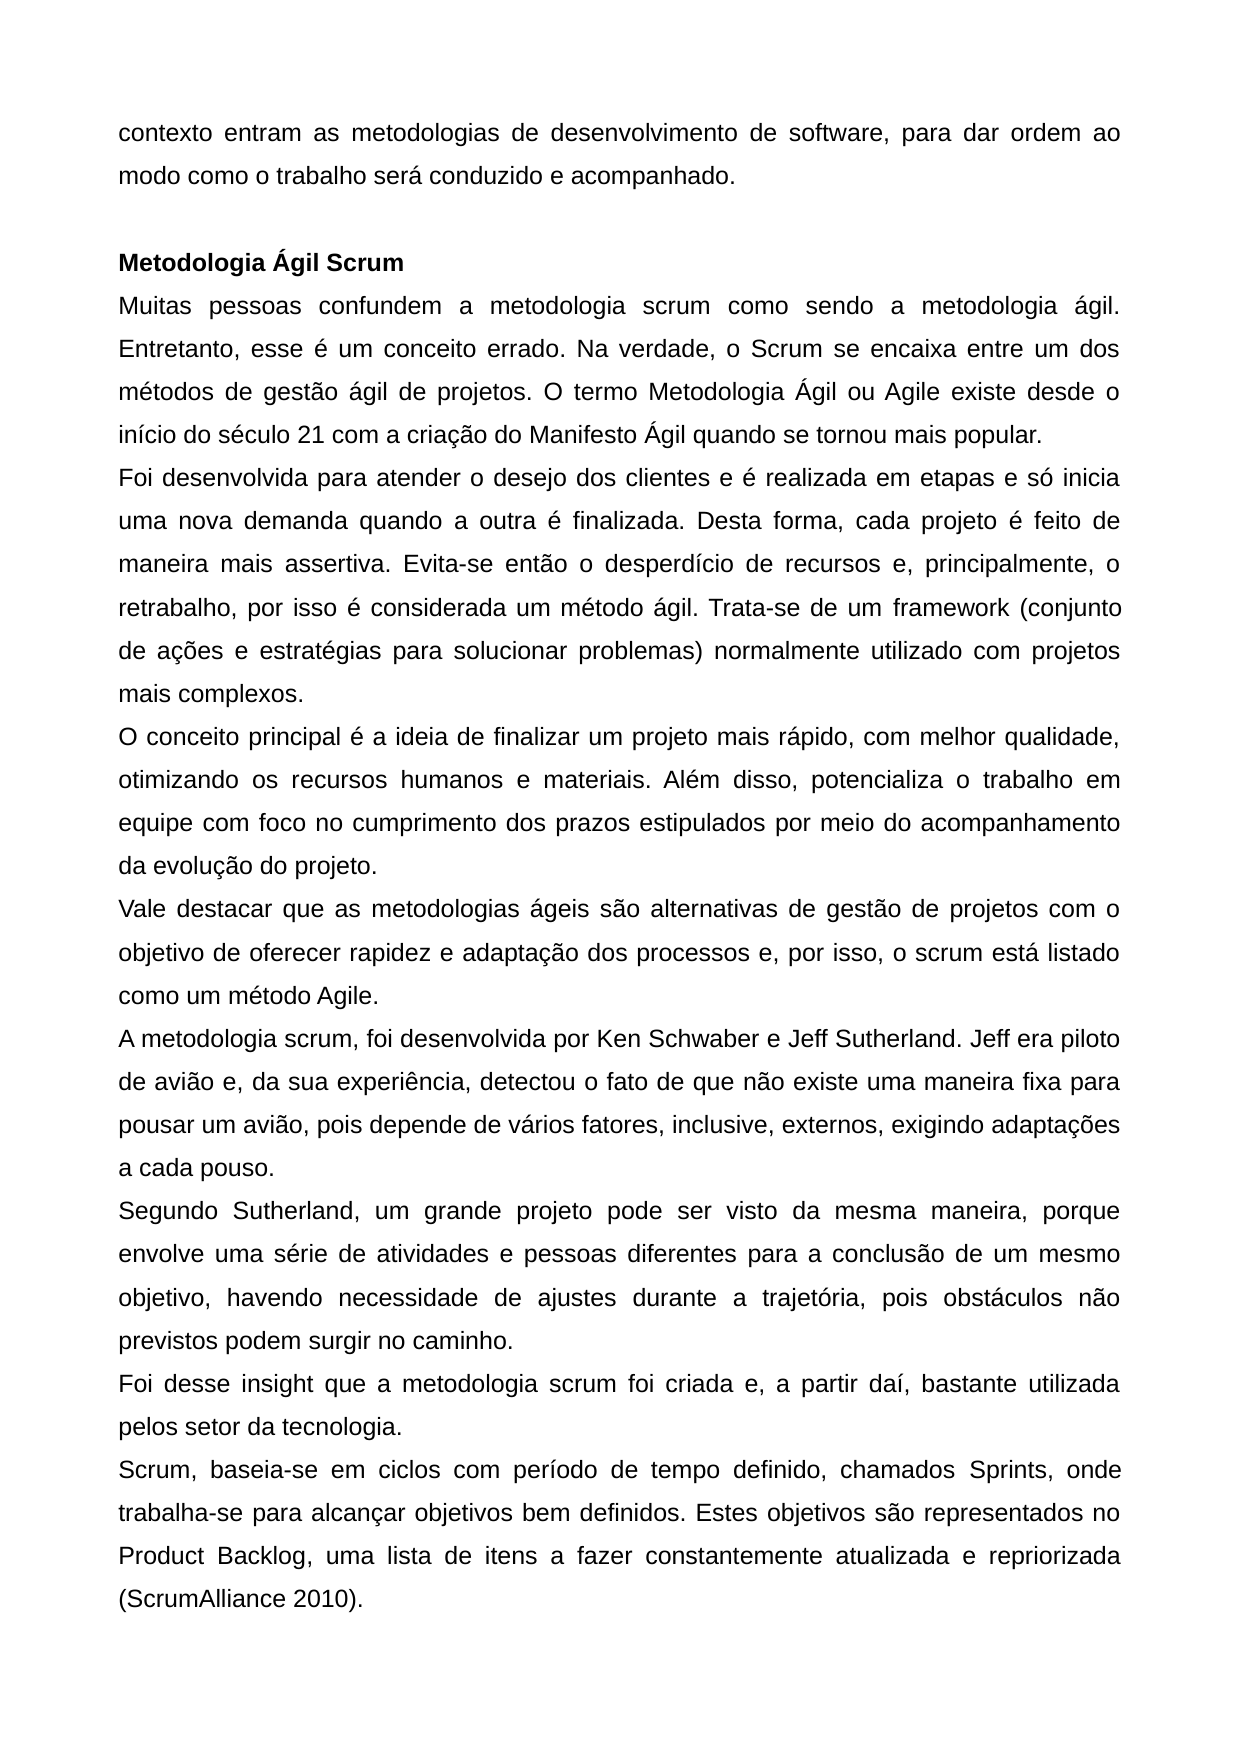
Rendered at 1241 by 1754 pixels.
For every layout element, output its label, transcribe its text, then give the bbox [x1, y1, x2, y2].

text Metodologia Ágil Scrum [118, 247, 1122, 276]
text Vale destacar que as metodologias ágeis são alternativas de gestão de projetos com o objetivo de oferecer rapidez e adaptação dos processos e, por isso, o scrum está listado como um método Agile. [118, 894, 1122, 1009]
text Foi desse insight que a metodologia scrum foi criada e, a partir daí, bastante utilizada pelos setor da tecnologia. [118, 1369, 1122, 1441]
text Foi desenvolvida para atender o desejo dos clientes e é realizada em etapas e só inicia uma nova demanda quando a outra é finalizada. Desta forma, cada projeto é feito de maneira mais assertiva. Evita-se então o desperdício de recursos e, principalmente, o retrabalho, por isso é considerada um método ágil. Trata-se de um framework (conjunto de ações e estratégias para solucionar problemas) normalmente utilizado com projetos mais complexos. [118, 463, 1122, 707]
text contexto entram as metodologias de desenvolvimento de software, para dar ordem ao modo como o trabalho será conduzido e acompanhado. [118, 118, 1122, 190]
text Segundo Sutherland, um grande projeto pode ser visto da mesma maneira, porque envolve uma série de atividades e pessoas diferentes para a conclusão de um mesmo objetivo, havendo necessidade de ajustes durante a trajetória, pois obstáculos não previstos podem surgir no caminho. [118, 1196, 1122, 1354]
text A metodologia scrum, foi desenvolvida por Ken Schwaber e Jeff Sutherland. Jeff era piloto de avião e, da sua experiência, detectou o fato de que não existe uma maneira fixa para pousar um avião, pois depende de vários fatores, inclusive, externos, exigindo adaptações a cada pouso. [118, 1024, 1122, 1182]
text Muitas pessoas confundem a metodologia scrum como sendo a metodologia ágil. Entretanto, esse é um conceito errado. Na verdade, o Scrum se encaixa entre um dos métodos de gestão ágil de projetos. O termo Metodologia Ágil ou Agile existe desde o início do século 21 com a criação do Manifesto Ágil quando se tornou mais popular. [118, 291, 1122, 449]
text O conceito principal é a ideia de finalizar um projeto mais rápido, com melhor qualidade, otimizando os recursos humanos e materiais. Além disso, potencializa o trabalho em equipe com foco no cumprimento dos prazos estipulados por meio do acompanhamento da evolução do projeto. [118, 722, 1122, 880]
text Scrum, baseia-se em ciclos com período de tempo definido, chamados Sprints, onde trabalha-se para alcançar objetivos bem definidos. Estes objetivos são representados no Product Backlog, uma lista de itens a fazer constantemente atualizada e repriorizada (ScrumAlliance 2010). [118, 1455, 1122, 1613]
